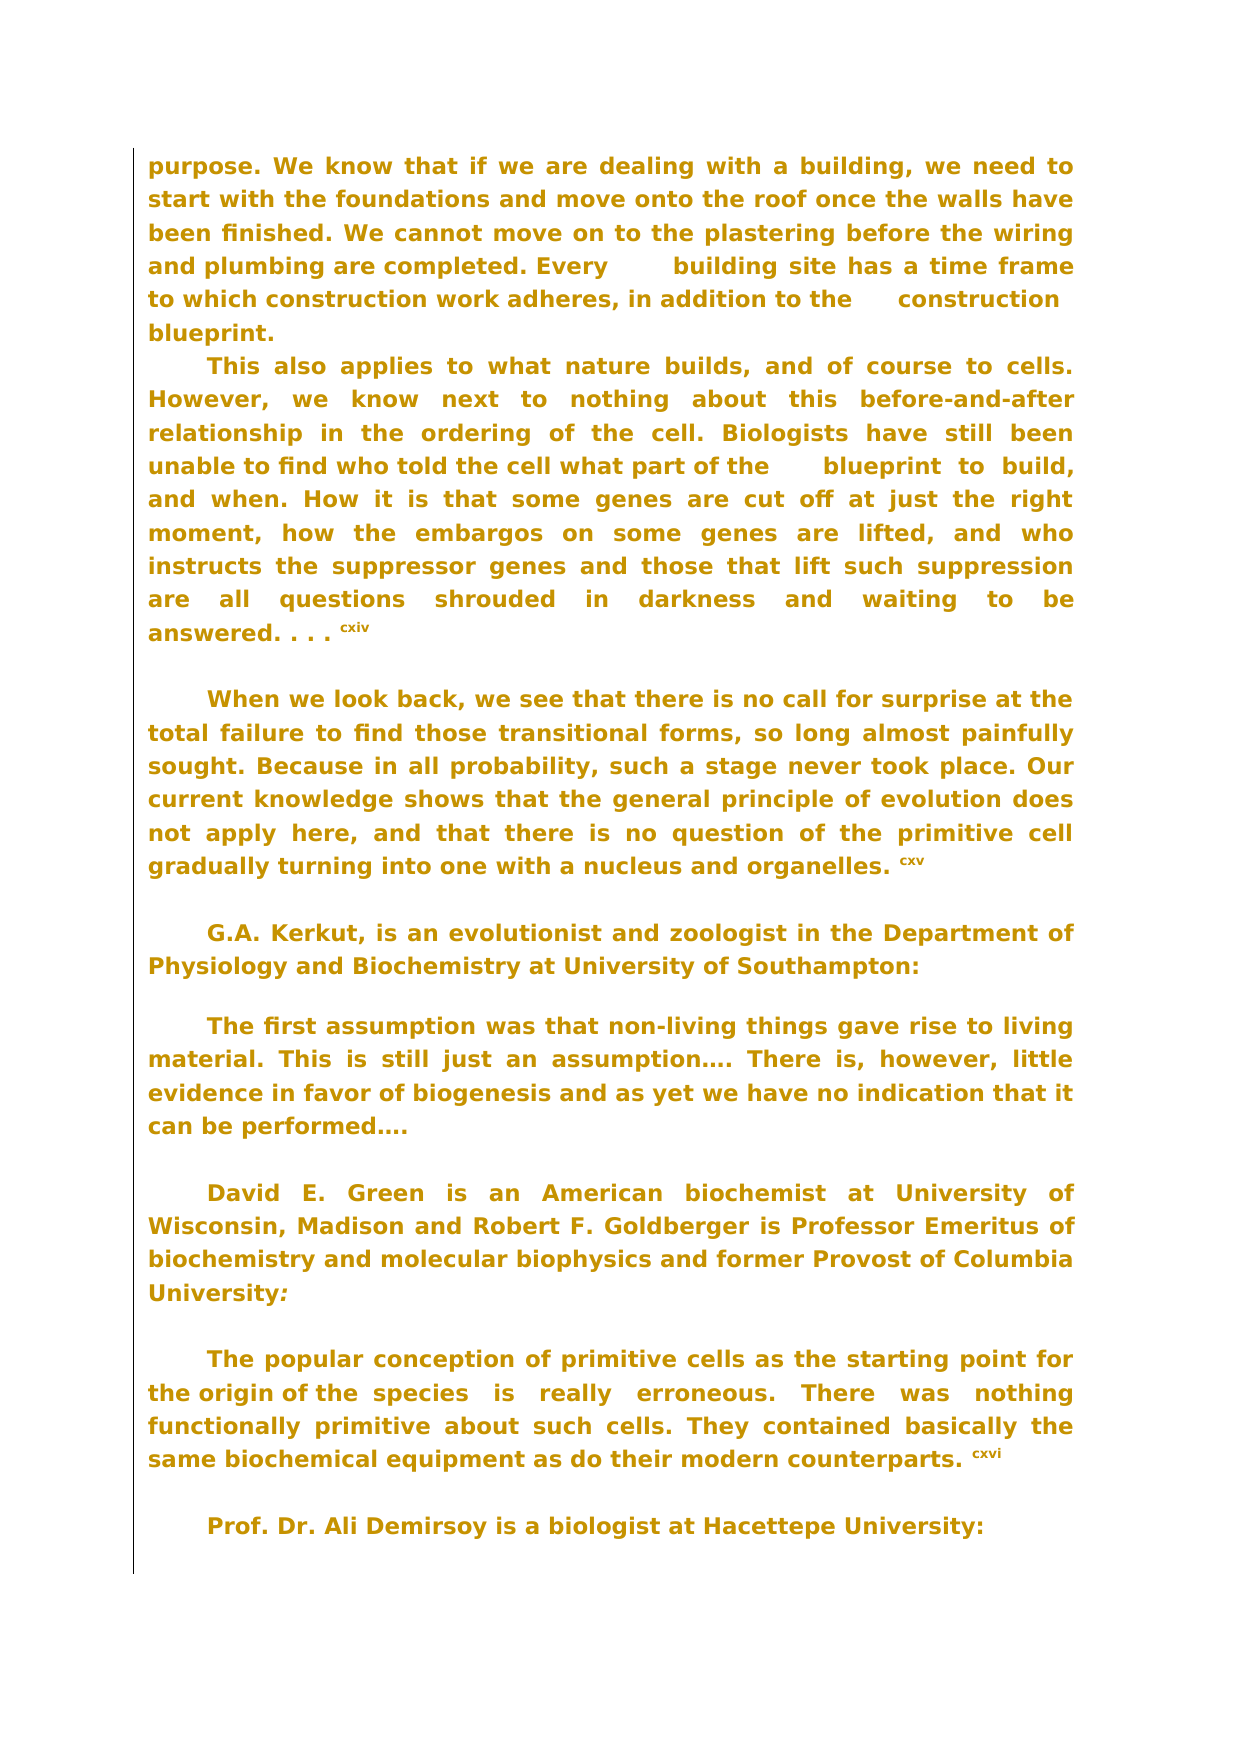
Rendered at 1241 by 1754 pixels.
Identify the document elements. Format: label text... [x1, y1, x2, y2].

text Prof. Dr. Ali Demirsoy is a biologist at Hacettepe University: [148, 1508, 1075, 1541]
text David E. Green is an American biochemist at University of Wisconsin, Madison and Robert F. Goldberger is Professor Emeritus of biochemistry and molecular biophysics and former Provost of Columbia University: [148, 1174, 1075, 1308]
text When we look back, we see that there is no call for surprise at the total failure to find those transitional forms, so long almost painfully sought. Because in all probability, such a stage never took place. Our current knowledge shows that the general principle of evolution does not apply here, and that there is no question of the primitive cell gradually turning into one with a nucleus and organelles. [148, 681, 1075, 881]
text G.A. Kerkut, is an evolutionist and zoologist in the Department of Physiology and Biochemistry at University of Southampton: [148, 914, 1075, 981]
text This also applies to what nature builds, and of course to cells. However, we know next to nothing about this before-and-after relationship in the ordering of the cell. Biologists have still been unable to find who told the cell what part of the blueprint to build, and when. How it is that some genes are cut off at just the right moment, how the embargos on some genes are lifted, and who instructs the suppressor genes and those that lift such suppression are all questions shrouded in darkness and waiting to be answered. . . . [148, 348, 1075, 648]
text purpose. We know that if we are dealing with a building, we need to start with the foundations and move onto the roof once the walls have been finished. We cannot move on to the plastering before the wiring and plumbing are completed. Every building site has a time frame to which construction work adheres, in addition to the construction blueprint. [148, 148, 1075, 348]
text The first assumption was that non-living things gave rise to living material. This is still just an assumption…. There is, however, little evidence in favor of biogenesis and as yet we have no indication that it can be performed…. [148, 1008, 1075, 1141]
text The popular conception of primitive cells as the starting point for the origin of the species is really erroneous. There was nothing functionally primitive about such cells. They contained basically the same biochemical equipment as do their modern counterparts. [148, 1341, 1075, 1474]
